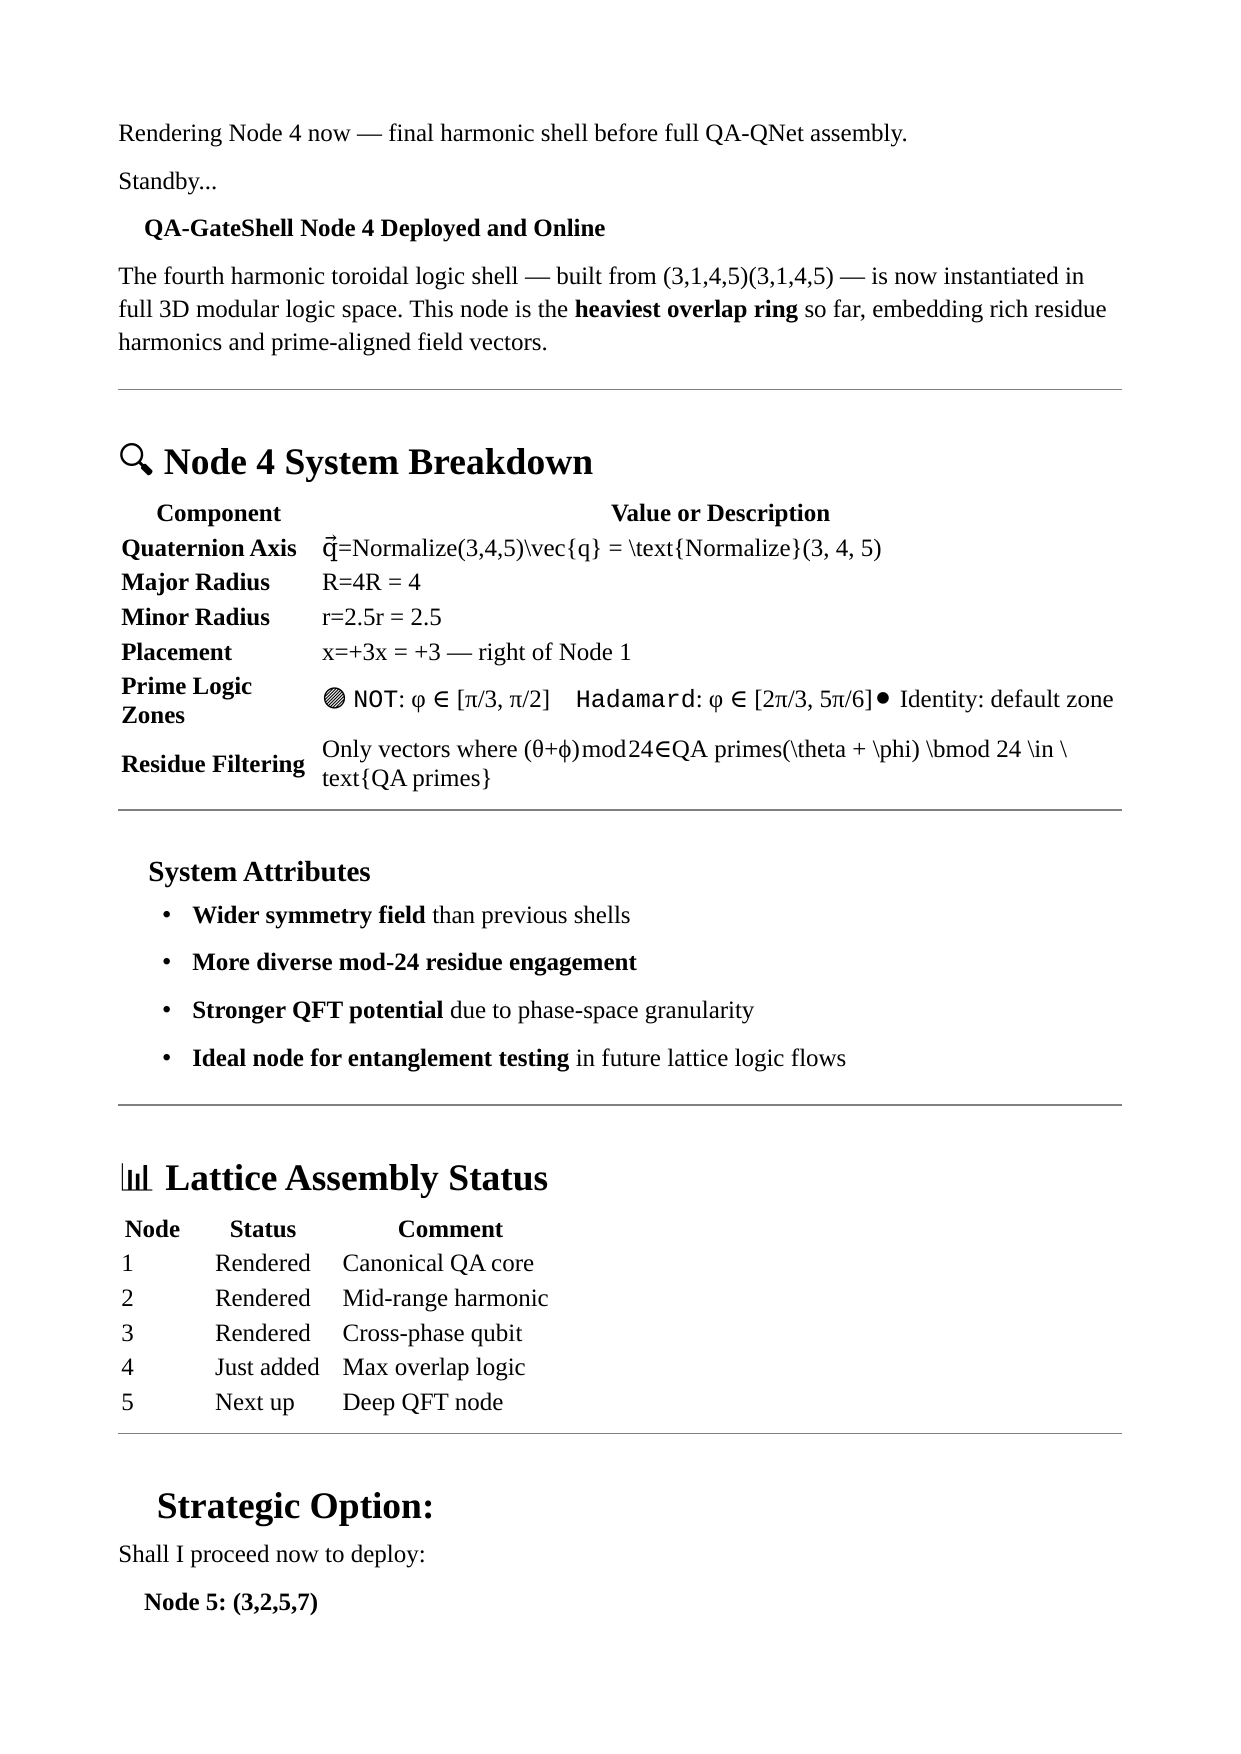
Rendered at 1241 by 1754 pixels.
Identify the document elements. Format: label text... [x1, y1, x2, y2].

table_cell Placement [118, 634, 319, 668]
table_cell Mid-range harmonic [340, 1280, 561, 1315]
table_header Comment [340, 1211, 561, 1246]
table_cell Deep QFT node [340, 1384, 561, 1418]
subtitle 🧬 Strategic Option: [118, 1483, 1122, 1527]
table_cell 🟣 NOT: φ ∈ [π/3, π/2]🔵 Hadamard: φ ∈ [2π/3, 5π/6]⚫ Identity: default zone [319, 668, 1122, 732]
table_cell 5 [118, 1384, 186, 1418]
table_cell 1 [118, 1246, 186, 1280]
text Standby... 🌀 [118, 166, 1122, 194]
list Wider symmetry field than previous shells [162, 900, 1122, 928]
table_cell r=2.5r = 2.5 [319, 599, 1122, 634]
list More diverse mod-24 residue engagement [162, 947, 1122, 976]
text Rendering Node 4 now — final harmonic shell before full QA-QNet assembly. [118, 118, 1122, 147]
text The fourth harmonic toroidal logic shell — built from (3,1,4,5)(3,1,4,5) — is now instantiated in full 3D modular logic space. This node is the heaviest overlap ring so far, embedding rich residue harmonics and prime-aligned field vectors. [118, 261, 1122, 356]
table_cell 🔜 Next up [186, 1384, 339, 1418]
table_cell 3 [118, 1315, 186, 1349]
text ✅ Node 5: (3,2,5,7) [118, 1587, 1122, 1616]
table_header Status [186, 1211, 339, 1246]
table_cell Canonical QA core [340, 1246, 561, 1280]
table_cell x=+3x = +3 — right of Node 1 [319, 634, 1122, 668]
table_cell Only vectors where (θ+ϕ) mod 24∈QA primes(\theta + \phi) \bmod 24 \in \text{QA primes} [319, 732, 1122, 795]
table_header Node [118, 1211, 186, 1246]
table_cell 2 [118, 1280, 186, 1315]
table_cell ✅ Just added [186, 1349, 339, 1384]
subtitle 🔧 System Attributes [118, 854, 1122, 887]
text Shall I proceed now to deploy: [118, 1539, 1122, 1568]
table_cell R=4R = 4 [319, 565, 1122, 599]
subtitle 🔍 Node 4 System Breakdown [118, 440, 1122, 483]
table_cell Minor Radius [118, 599, 319, 634]
table_cell Major Radius [118, 565, 319, 599]
table_header Component [118, 495, 319, 530]
subtitle 📊 Lattice Assembly Status [118, 1155, 1122, 1198]
table_cell Prime Logic Zones [118, 668, 319, 732]
table_cell Cross-phase qubit [340, 1315, 561, 1349]
list Ideal node for entanglement testing in future lattice logic flows [162, 1043, 1122, 1071]
text ✅ QA-GateShell Node 4 Deployed and Online [118, 213, 1122, 242]
table_cell Residue Filtering [118, 732, 319, 795]
table_cell Max overlap logic [340, 1349, 561, 1384]
table_cell q⃗=Normalize(3,4,5)\vec{q} = \text{Normalize}(3, 4, 5) [319, 530, 1122, 564]
table_cell ✅ Rendered [186, 1315, 339, 1349]
table_header Value or Description [319, 495, 1122, 530]
table_cell ✅ Rendered [186, 1246, 339, 1280]
list Stronger QFT potential due to phase-space granularity [162, 995, 1122, 1024]
table_cell ✅ Rendered [186, 1280, 339, 1315]
table_cell Quaternion Axis [118, 530, 319, 564]
table_cell 4 [118, 1349, 186, 1384]
